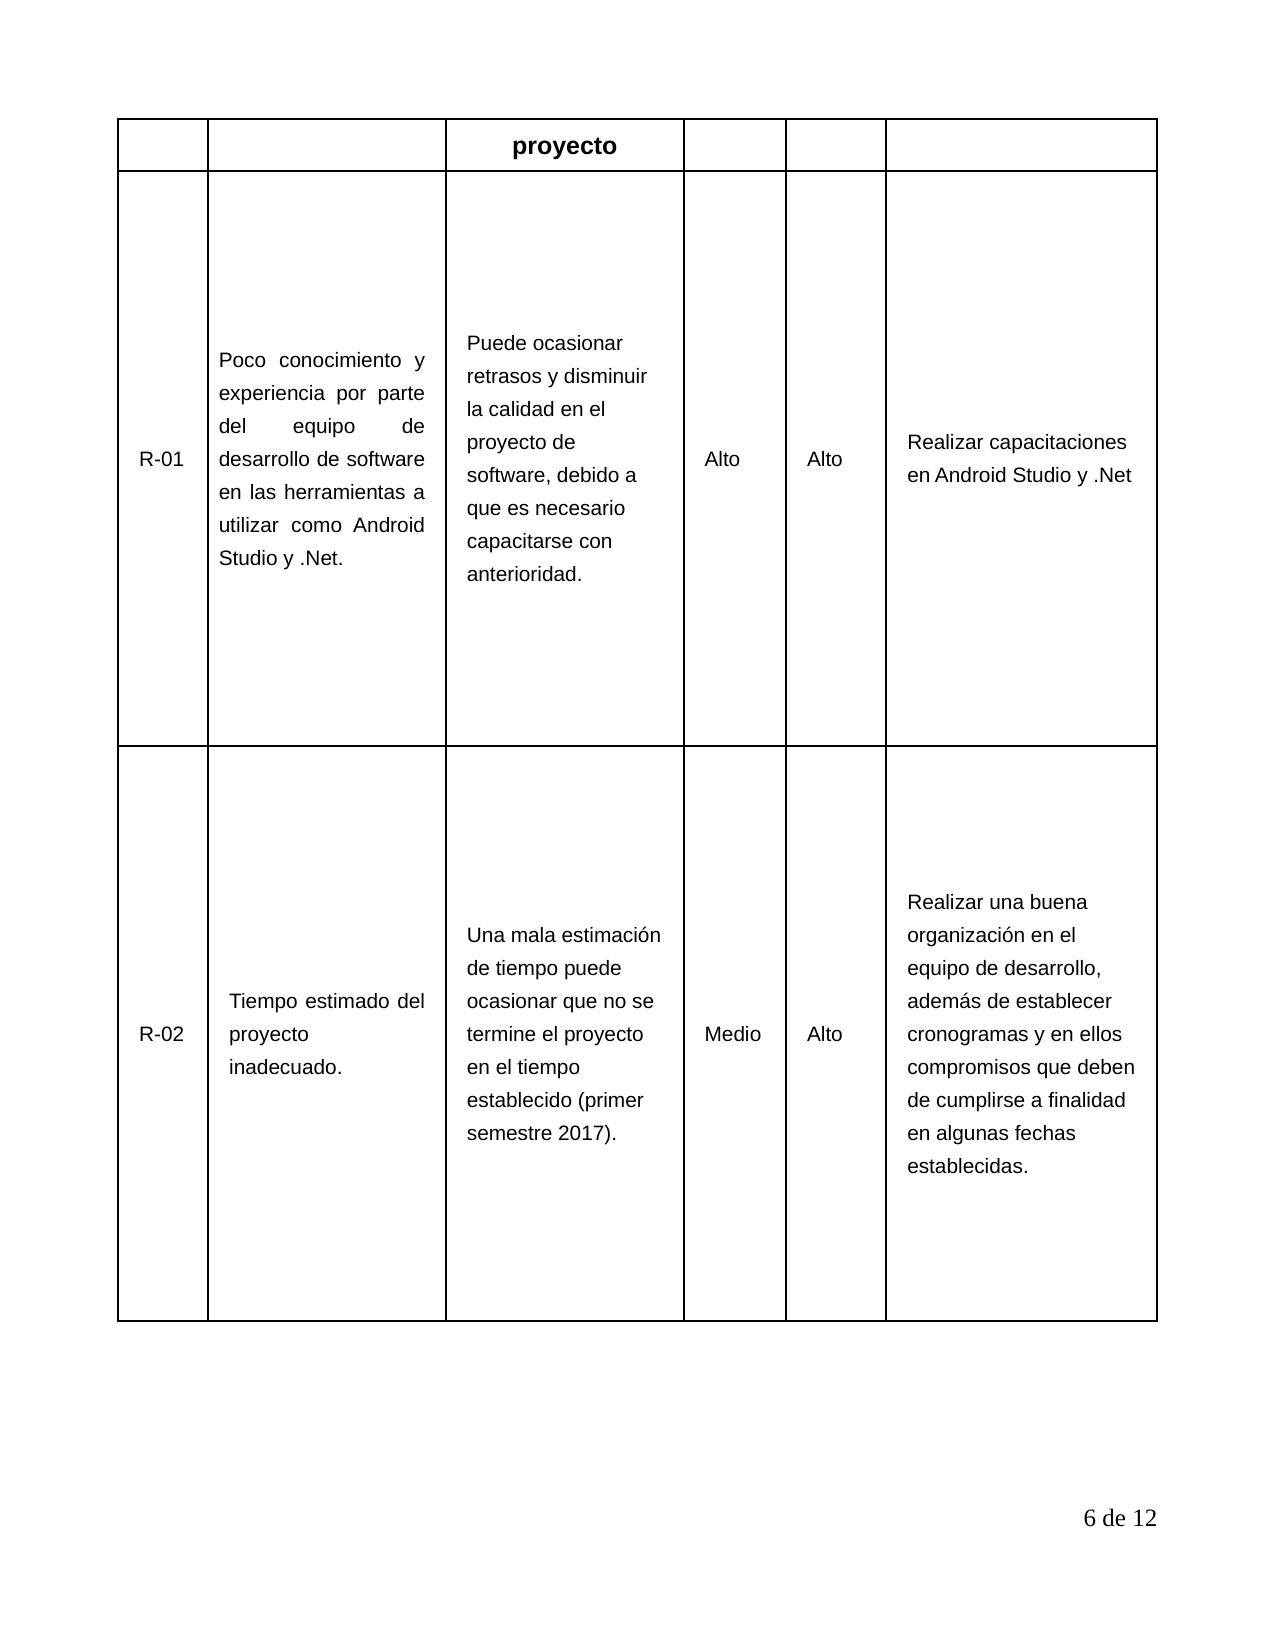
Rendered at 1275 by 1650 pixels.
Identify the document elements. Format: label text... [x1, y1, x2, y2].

table_cell R-01 [119, 172, 207, 745]
table_cell [119, 120, 207, 170]
table_cell Realizar capacitaciones en Android Studio y .Net [887, 172, 1156, 745]
table_cell R-02 [119, 747, 207, 1320]
table_cell [887, 120, 1156, 170]
table_cell Medio [685, 747, 785, 1320]
table_cell Alto [787, 747, 885, 1320]
table_cell Poco conocimiento y experiencia por parte del equipo de desarrollo de software en las herramientas a utilizar como Android Studio y .Net. [209, 172, 445, 745]
table_cell Tiempo estimado del proyecto inadecuado. [209, 747, 445, 1320]
table_cell Alto [685, 172, 785, 745]
table_cell Realizar una buena organización en el equipo de desarrollo, además de establecer cronogramas y en ellos compromisos que deben de cumplirse a finalidad en algunas fechas establecidas. [887, 747, 1156, 1320]
table_cell Alto [787, 172, 885, 745]
table_cell Una mala estimación de tiempo puede ocasionar que no se termine el proyecto en el tiempo establecido (primer semestre 2017). [447, 747, 683, 1320]
table_cell [787, 120, 885, 170]
table_cell [685, 120, 785, 170]
table_cell Puede ocasionar retrasos y disminuir la calidad en el proyecto de software, debido a que es necesario capacitarse con anterioridad. [447, 172, 683, 745]
table_cell [209, 120, 445, 170]
table_cell proyecto [447, 120, 683, 170]
